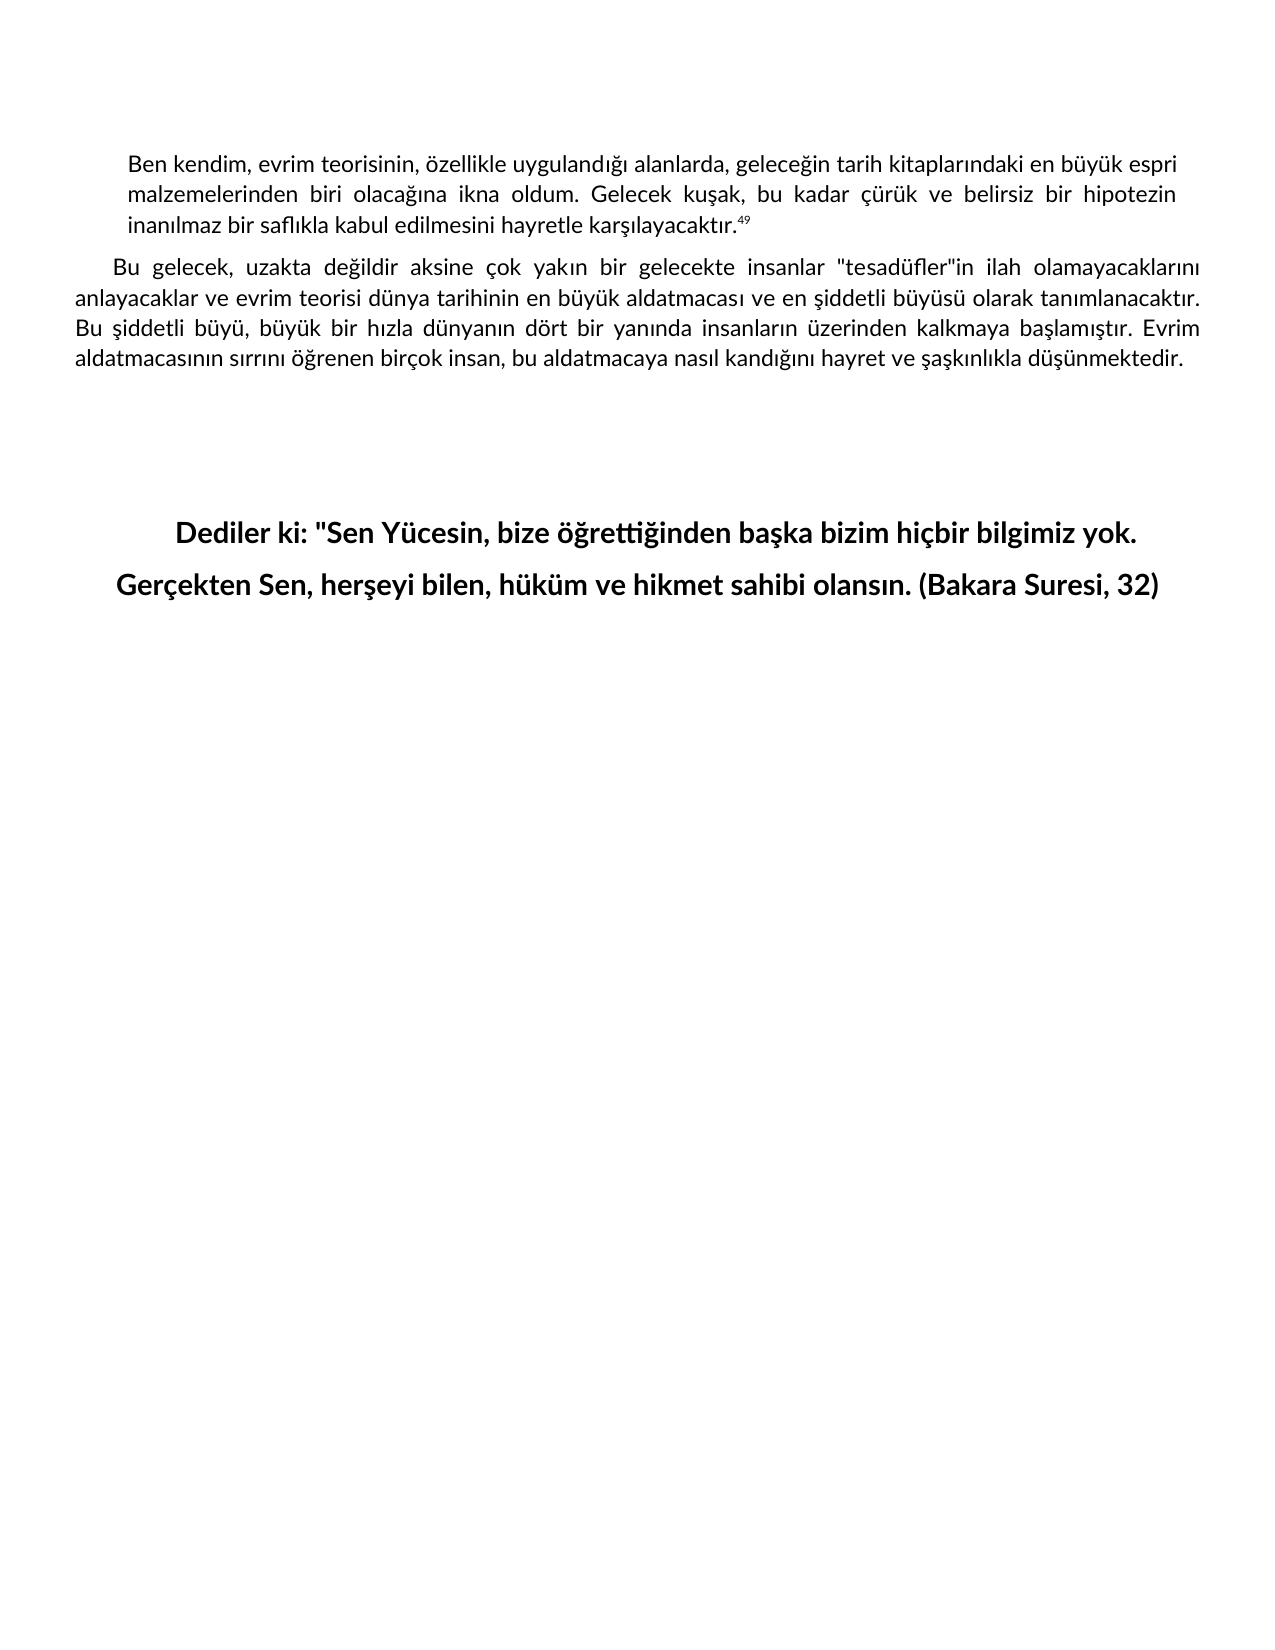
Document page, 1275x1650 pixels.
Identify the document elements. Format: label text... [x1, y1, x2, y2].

text Dediler ki: "Sen Yücesin, bize öğrettiğinden başka bizim hiçbir bilgimiz yok. Gerçekten Sen, herşeyi bilen, hüküm ve hikmet sahibi olansın. (Bakara Suresi, 32) [75, 514, 1200, 602]
text Bu gelecek, uzakta değildir aksine çok yakın bir gelecekte insanlar "tesadüfler"in ilah olamayacaklarını anlayacaklar ve evrim teorisi dünya tarihinin en büyük aldatmacası ve en şiddetli büyüsü olarak tanımlanacaktır. Bu şiddetli büyü, büyük bir hızla dünyanın dört bir yanında insanların üzerinden kalkmaya başlamıştır. Evrim aldatmacasının sırrını öğrenen birçok insan, bu aldatmacaya nasıl kandığını hayret ve şaşkınlıkla düşünmektedir. [75, 253, 1200, 371]
text Ben kendim, evrim teorisinin, özellikle uygulandığı alanlarda, geleceğin tarih kitaplarındaki en büyük espri malzemelerinden biri olacağına ikna oldum. Gelecek kuşak, bu kadar çürük ve belirsiz bir hipotezin inanılmaz bir saflıkla kabul edilmesini hayretle karşılayacaktır.49 [127, 150, 1177, 238]
